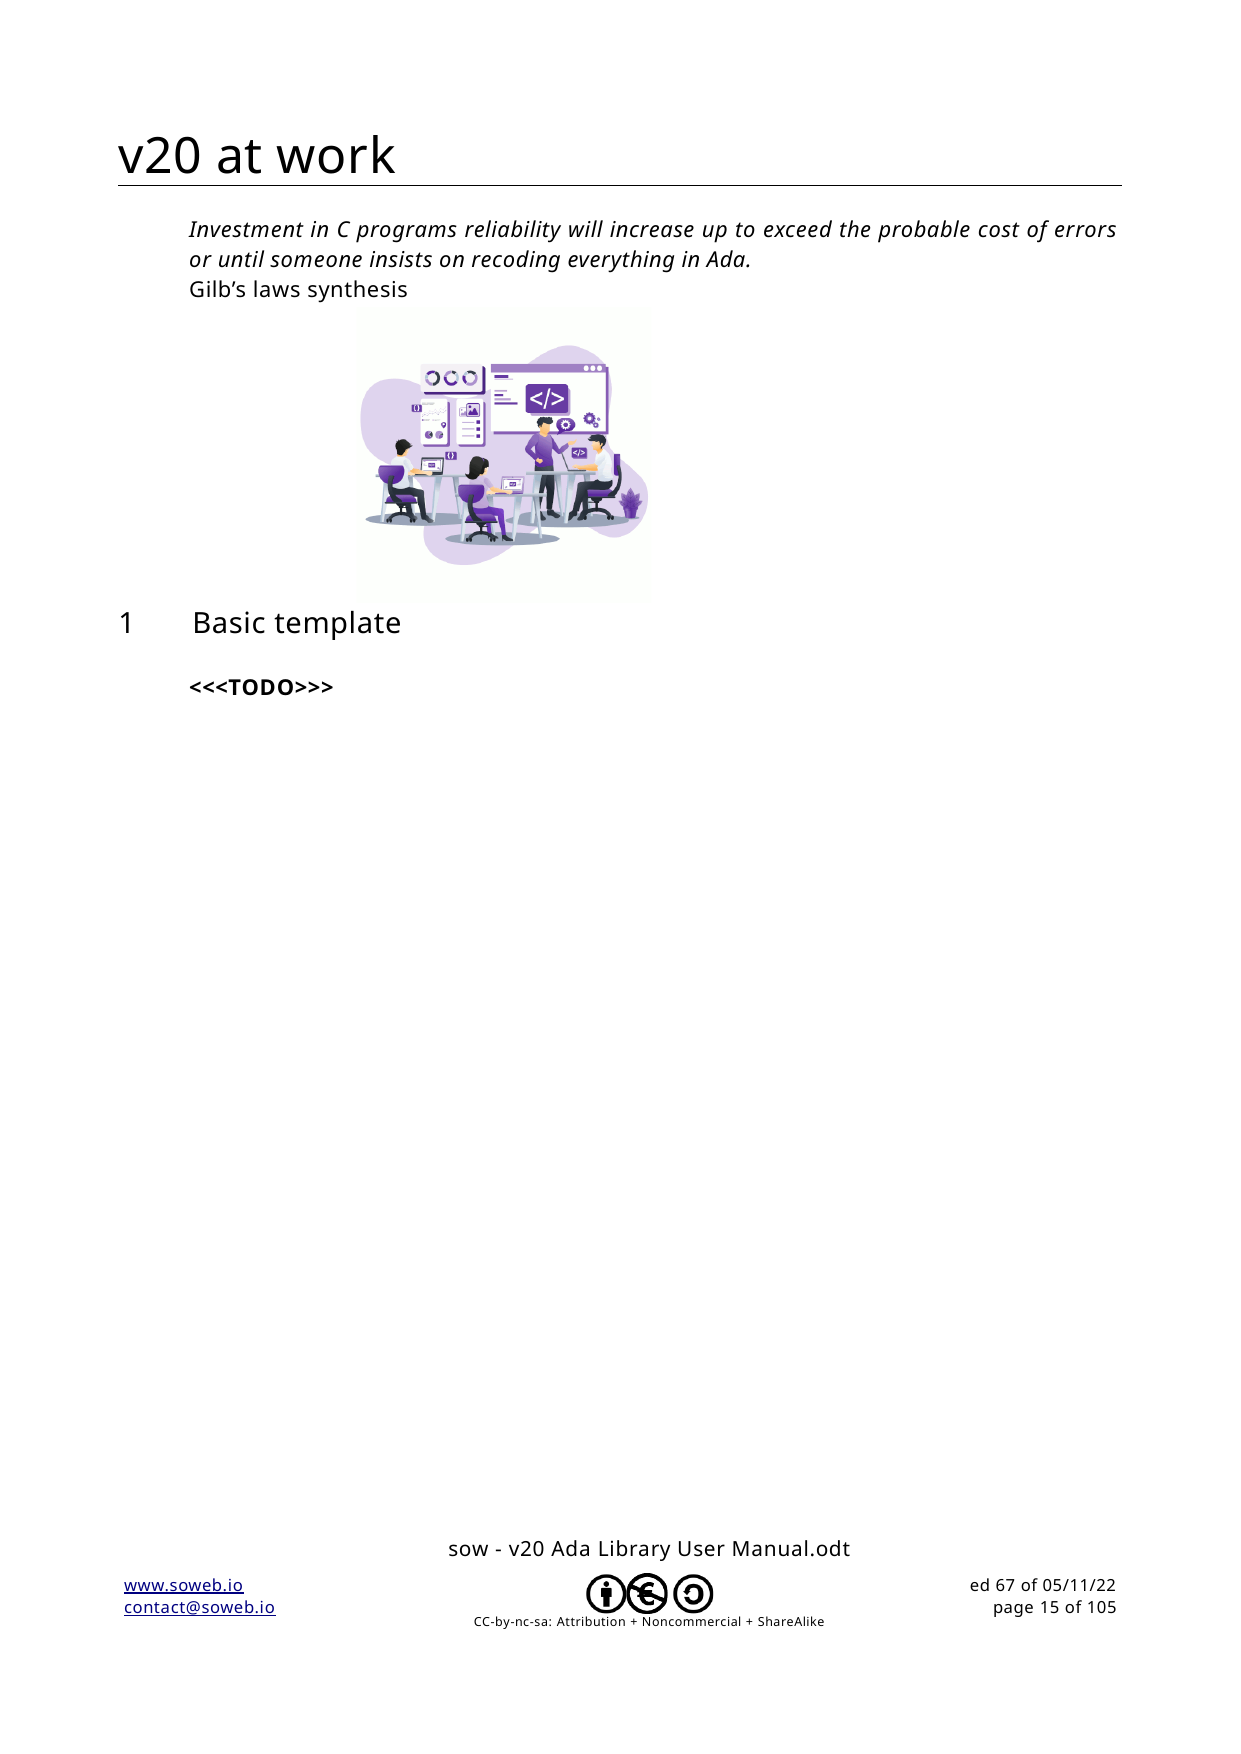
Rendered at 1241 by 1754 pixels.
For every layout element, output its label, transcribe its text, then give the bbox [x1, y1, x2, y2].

picture [356, 307, 652, 603]
subtitle Basic template [118, 334, 1122, 642]
subtitle v20 at work [118, 118, 1122, 185]
text Investment in C programs reliability will increase up to exceed the probable cost of errors or until someone insists on recoding everything in Ada. [189, 214, 1122, 274]
text <<<TODO>>> [189, 672, 1122, 702]
picture [672, 1573, 714, 1614]
picture [585, 1573, 668, 1614]
text Gilb’s laws synthesis [189, 274, 1122, 304]
